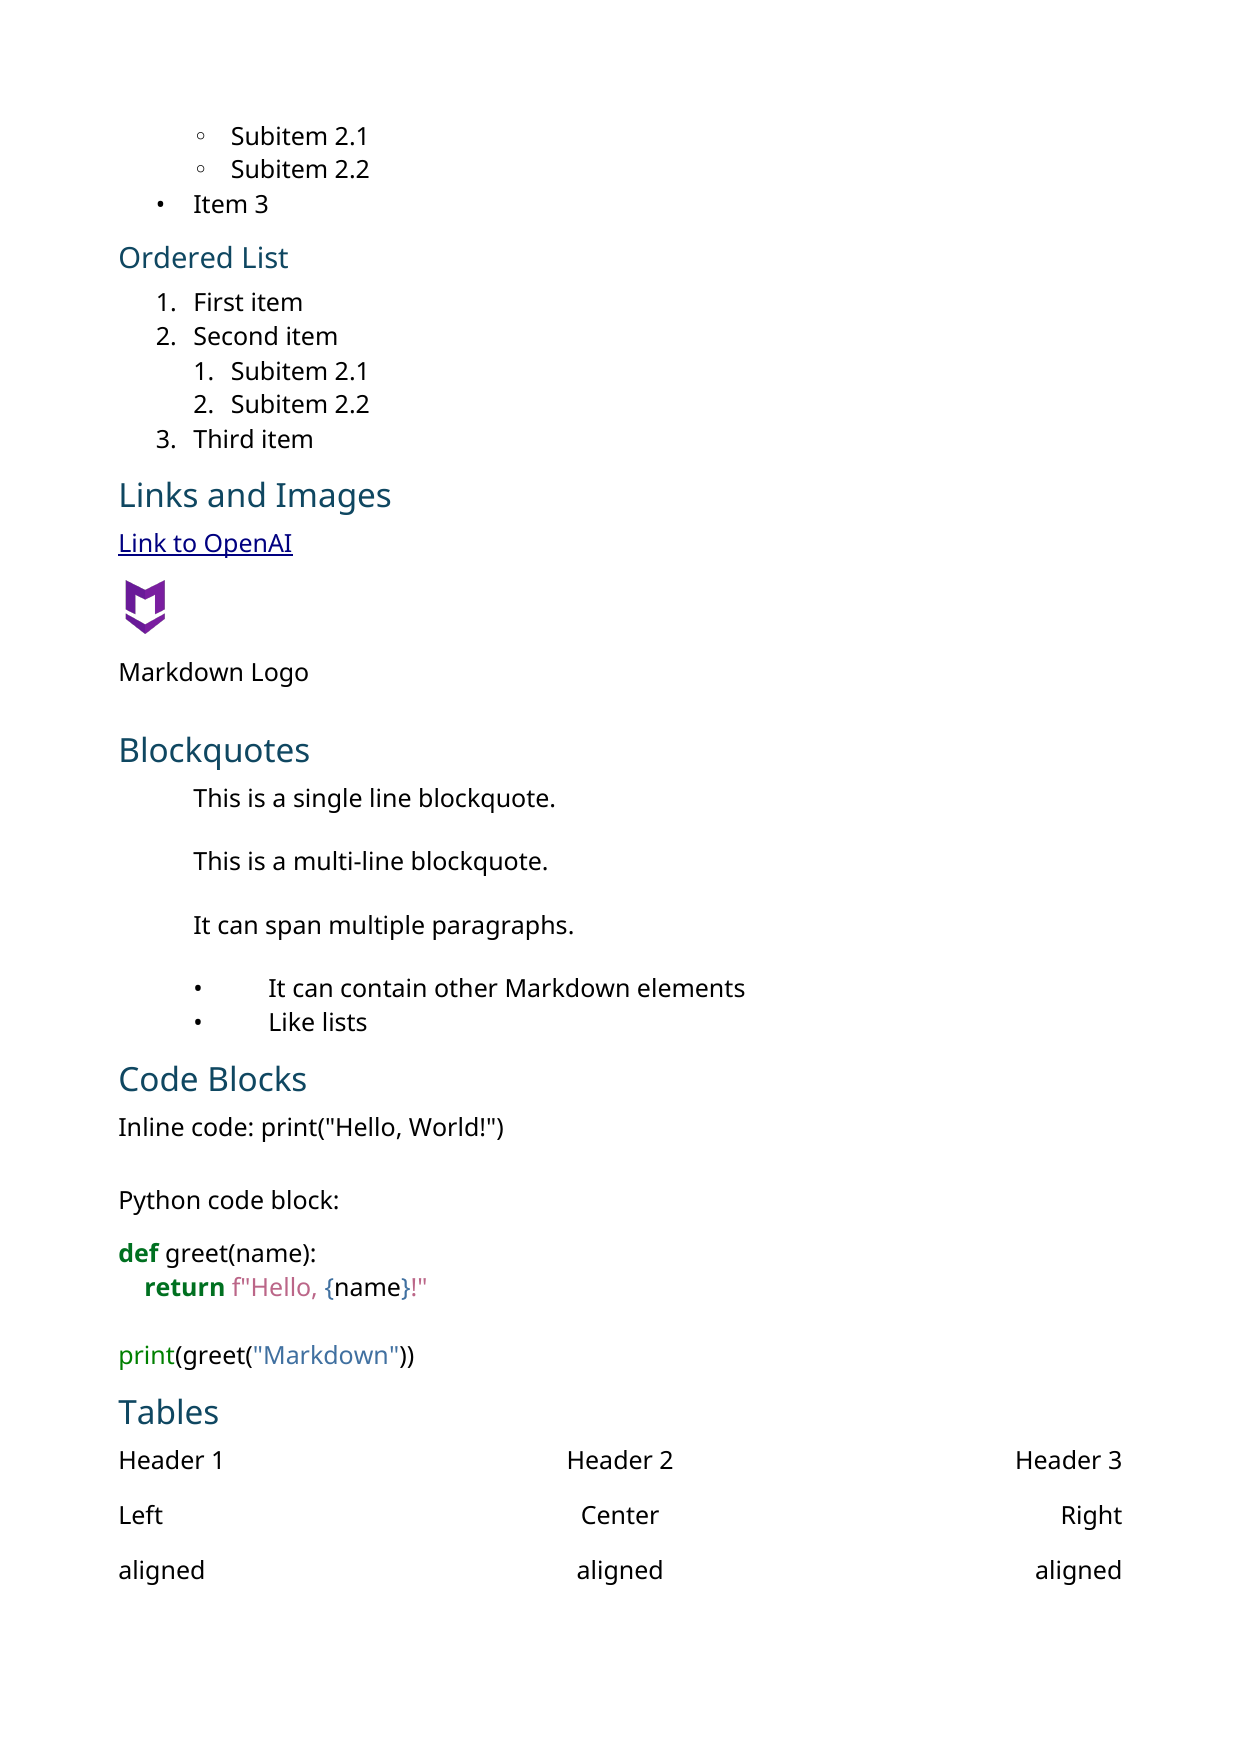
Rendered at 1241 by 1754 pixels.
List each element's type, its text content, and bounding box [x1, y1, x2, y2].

list It can contain other Markdown elements [193, 971, 1122, 1005]
text def greet(name): [118, 1236, 1122, 1270]
text This is a multi-line blockquote. [193, 844, 1122, 878]
subtitle Blockquotes [118, 726, 1122, 772]
table_header Header 2 [453, 1443, 787, 1497]
text print(greet("Markdown")) [118, 1338, 1122, 1372]
text Markdown Logo [118, 655, 1122, 689]
table_header Header 1 [118, 1443, 453, 1497]
list Subitem 2.2 [193, 387, 1122, 421]
picture [118, 580, 172, 634]
list Subitem 2.1 [193, 118, 1122, 152]
subtitle Code Blocks [118, 1056, 1122, 1101]
list Like lists [193, 1005, 1122, 1039]
text Link to OpenAI [118, 526, 1122, 560]
subtitle Tables [118, 1389, 1122, 1434]
subtitle Links and Images [118, 472, 1122, 517]
text This is a single line blockquote. [193, 780, 1122, 814]
text Inline code: print("Hello, World!") [118, 1109, 1122, 1143]
list Second item [156, 319, 1122, 353]
table_cell aligned [118, 1552, 453, 1607]
table_cell Right [788, 1498, 1122, 1552]
list Item 3 [156, 186, 1122, 220]
text It can span multiple paragraphs. [193, 907, 1122, 941]
list Subitem 2.1 [193, 353, 1122, 387]
list Subitem 2.2 [193, 152, 1122, 186]
table_cell aligned [788, 1552, 1122, 1607]
text Python code block: [118, 1183, 1122, 1217]
subtitle Ordered List [118, 237, 1122, 277]
table_cell Center [453, 1498, 787, 1552]
text return f"Hello, {name}!" [118, 1270, 1122, 1304]
table_cell aligned [453, 1552, 787, 1607]
table_cell Left [118, 1498, 453, 1552]
list First item [156, 285, 1122, 319]
table_header Header 3 [788, 1443, 1122, 1497]
list Third item [156, 421, 1122, 455]
